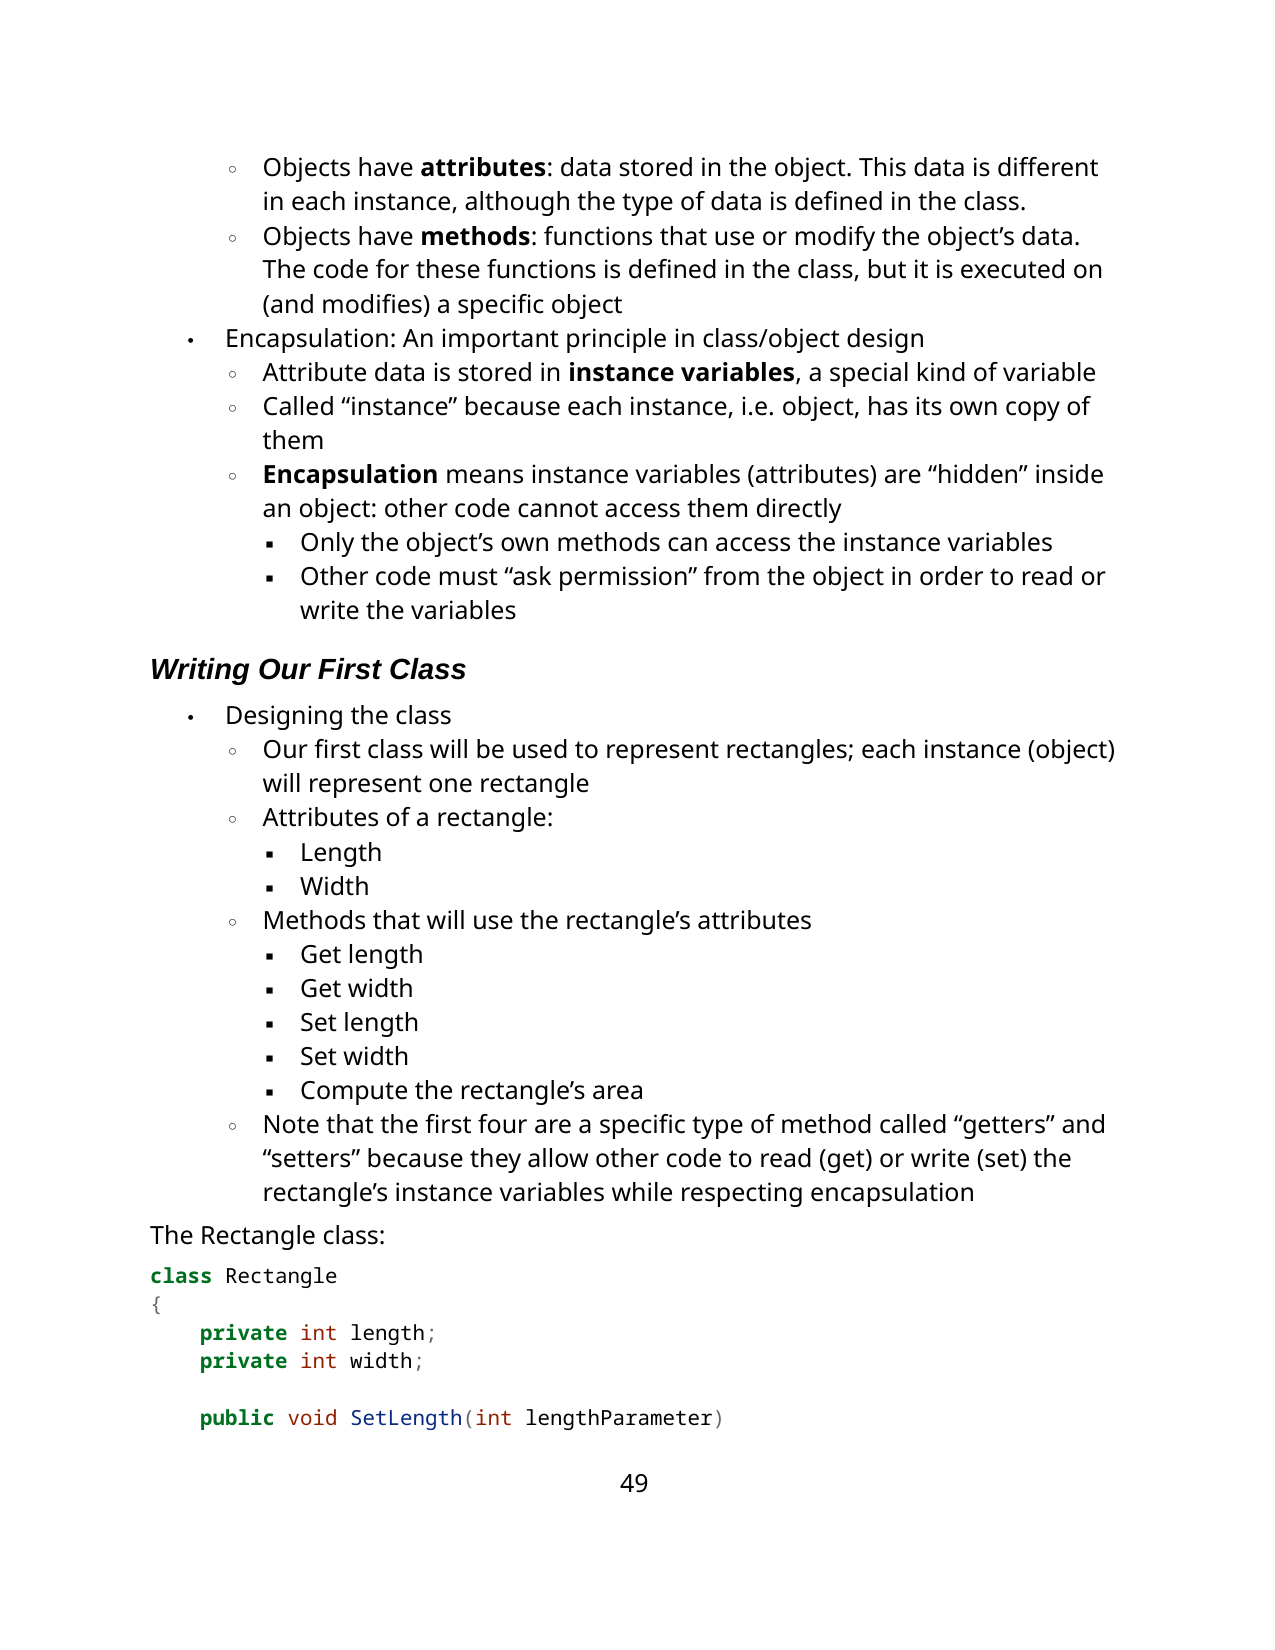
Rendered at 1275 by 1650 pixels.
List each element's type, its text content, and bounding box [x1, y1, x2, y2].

list Our first class will be used to represent rectangles; each instance (object) will represent one rectangle [225, 732, 1125, 800]
list Length [262, 834, 1125, 868]
text class Rectangle [150, 1261, 1125, 1289]
list Methods that will use the rectangle’s attributes [225, 902, 1125, 936]
list Designing the class [187, 698, 1125, 732]
list Get length [262, 936, 1125, 970]
subtitle Writing Our First Class [150, 652, 1125, 685]
list Compute the rectangle’s area [262, 1073, 1125, 1107]
text private int width; [150, 1346, 1125, 1374]
list Set width [262, 1038, 1125, 1073]
list Set length [262, 1004, 1125, 1038]
list Width [262, 868, 1125, 902]
list Encapsulation means instance variables (attributes) are “hidden” inside an object: other code cannot access them directly [225, 457, 1125, 525]
list Attributes of a rectangle: [225, 800, 1125, 834]
text The Rectangle class: [150, 1218, 1125, 1252]
list Objects have methods: functions that use or modify the object’s data. The code for these functions is defined in the class, but it is executed on (and modifies) a specific object [225, 218, 1125, 320]
list Get width [262, 970, 1125, 1004]
list Only the object’s own methods can access the instance variables [262, 525, 1125, 559]
list Note that the first four are a specific type of method called “getters” and “setters” because they allow other code to read (get) or write (set) the rectangle’s instance variables while respecting encapsulation [225, 1107, 1125, 1209]
text private int length; [150, 1318, 1125, 1346]
list Attribute data is stored in instance variables, a special kind of variable [225, 354, 1125, 388]
text { [150, 1289, 1125, 1318]
list Called “instance” because each instance, i.e. object, has its own copy of them [225, 388, 1125, 457]
list Encapsulation: An important principle in class/object design [187, 320, 1125, 354]
list Objects have attributes: data stored in the object. This data is different in each instance, although the type of data is defined in the class. [225, 150, 1125, 218]
text public void SetLength(int lengthParameter) [150, 1403, 1125, 1431]
list Other code must “ask permission” from the object in order to read or write the variables [262, 559, 1125, 627]
